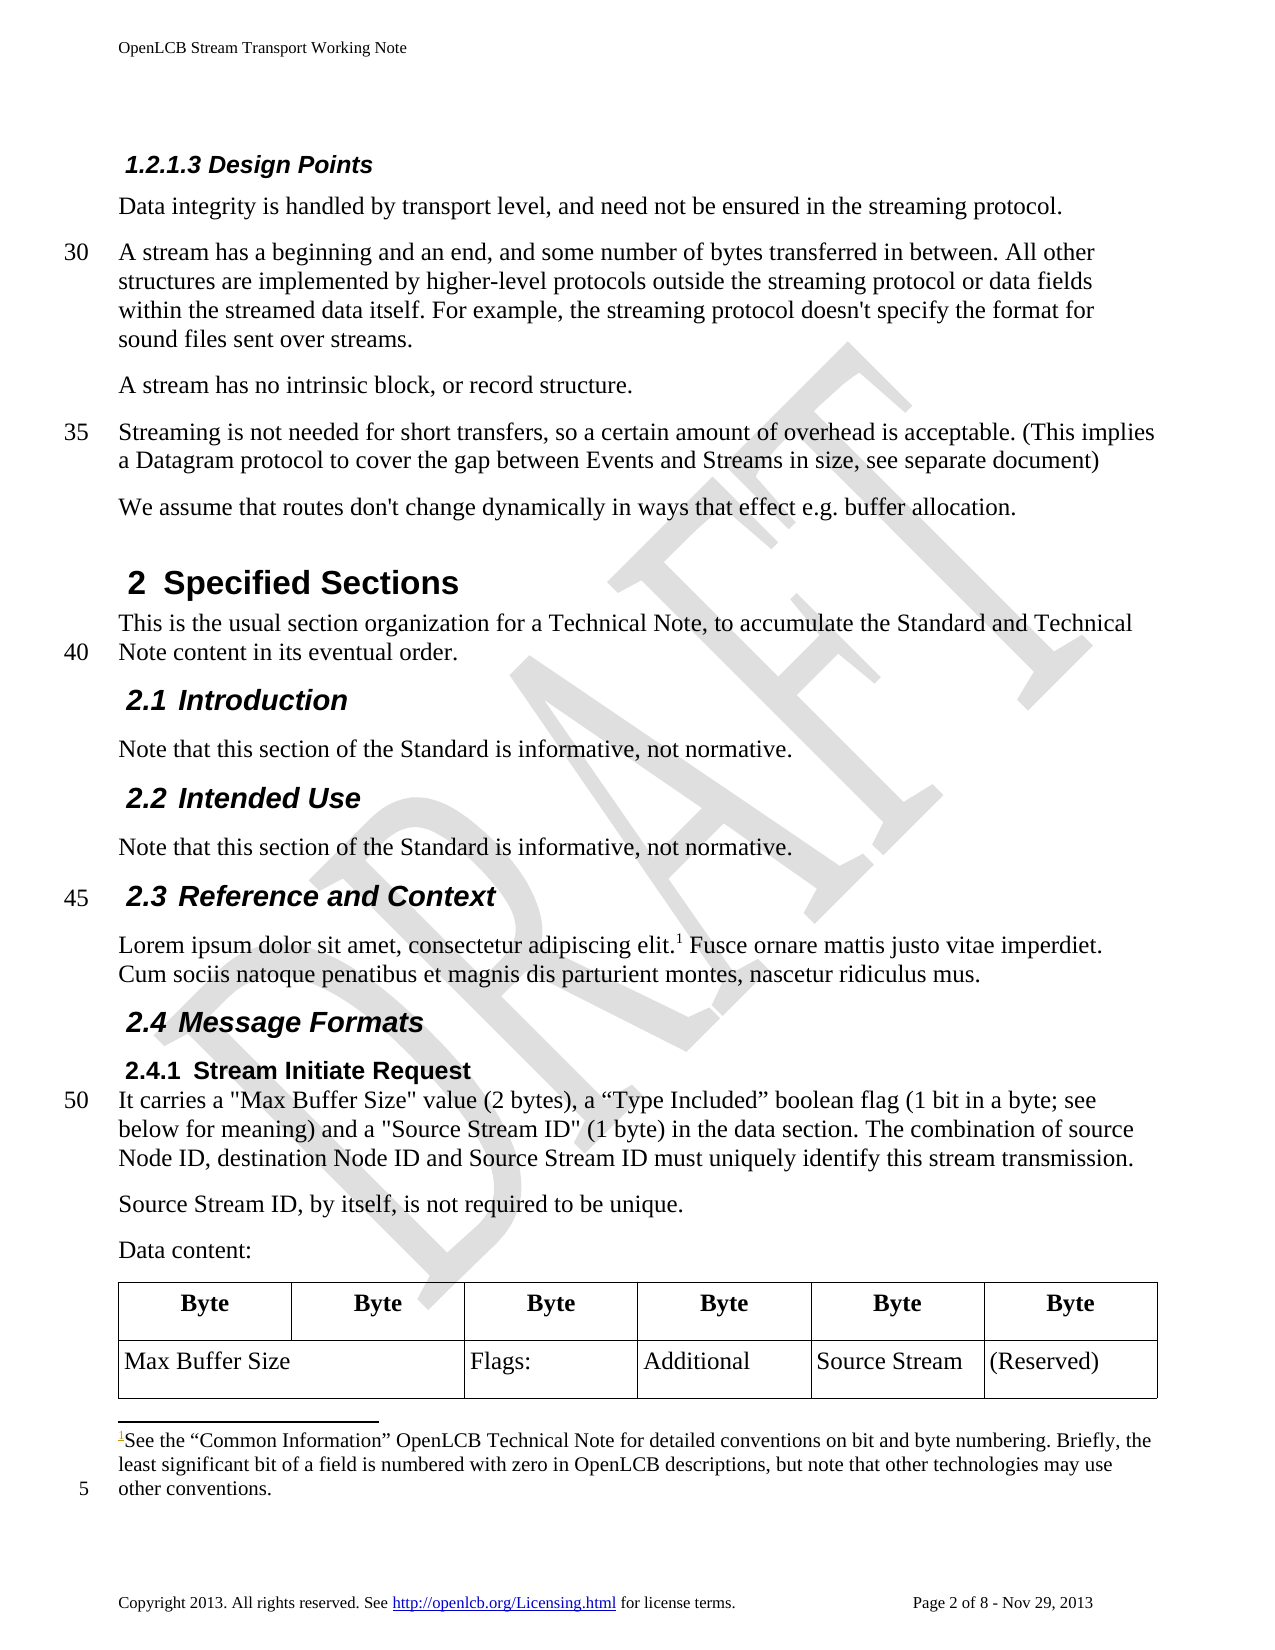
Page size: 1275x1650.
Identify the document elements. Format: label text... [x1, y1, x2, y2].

table_cell (Reserved) [985, 1341, 1157, 1398]
subtitle Introduction [118, 683, 537, 717]
text Note that this section of the Standard is informative, not normative. [486, 832, 636, 861]
table_header Byte [638, 1283, 811, 1340]
subtitle Message Formats [211, 1005, 392, 1039]
text [878, 370, 1157, 399]
table_header Byte [292, 1283, 464, 1340]
subtitle Reference and Context [670, 879, 816, 912]
subtitle [967, 563, 1157, 602]
text We assume that routes don't change dynamically in ways that effect e.g. buffer allocation. [770, 492, 882, 521]
subtitle Message Formats [404, 1005, 502, 1039]
text Streaming is not needed for short transfers, so a certain amount of overhead is acceptable. (This implies a Datagram protocol to cover the gap between Events and Streams in size, see separate document) [118, 417, 771, 474]
subtitle Reference and Context [526, 879, 672, 912]
text Note that this section of the Standard is informative, not normative. [118, 832, 355, 861]
subtitle Reference and Context [828, 879, 1157, 912]
subtitle Stream Initiate Request [455, 1056, 548, 1085]
text [477, 1236, 1157, 1264]
text A stream has a beginning and an end, and some number of bytes transferred in between. All other structures are implemented by higher-level protocols outside the streaming protocol or data fields within the streamed data itself. For example, the streaming protocol doesn't specify the format for sound files sent over streams. [118, 237, 1157, 352]
text Note that this section of the Standard is informative, not normative. [118, 734, 569, 763]
subtitle Message Formats [666, 1005, 1157, 1039]
text [432, 1236, 464, 1251]
text We assume that routes don't change dynamically in ways that effect e.g. buffer allocation. [896, 492, 1157, 521]
text Note that this section of the Standard is informative, not normative. [569, 734, 634, 763]
subtitle Message Formats [118, 1005, 182, 1039]
text Source Stream ID, by itself, is not required to be unique. [385, 1189, 493, 1218]
table_header Byte [812, 1283, 984, 1340]
text Data content: [118, 1236, 417, 1264]
text Source Stream ID, by itself, is not required to be unique. [515, 1189, 1157, 1218]
subtitle [717, 781, 874, 814]
table_cell Flags: [465, 1341, 637, 1398]
subtitle [884, 781, 1157, 814]
table_header Byte [119, 1283, 291, 1340]
subtitle [601, 781, 701, 814]
subtitle Specified Sections [118, 563, 662, 602]
text It carries a "Max Buffer Size" value (2 bytes), a “Type Included” boolean flag (1 bit in a byte; see below for meaning) and a "Source Stream ID" (1 byte) in the data section. The combination of source Node ID, destination Node ID and Source Stream ID must uniquely identify this stream transmission. [281, 1085, 491, 1171]
text Lorem ipsum dolor sit amet, consectetur adipiscing elit. Fusce ornare mattis justo vitae imperdiet. Cum sociis natoque penatibus et magnis dis parturient montes, nascetur ridiculus mus. [118, 930, 450, 987]
text Note that this section of the Standard is informative, not normative. [792, 832, 1157, 861]
subtitle [572, 683, 777, 717]
table_header Byte [465, 1283, 637, 1340]
text Lorem ipsum dolor sit amet, consectetur adipiscing elit. Fusce ornare mattis justo vitae imperdiet. Cum sociis natoque penatibus et magnis dis parturient montes, nascetur ridiculus mus. [542, 930, 721, 987]
text Lorem ipsum dolor sit amet, consectetur adipiscing elit. Fusce ornare mattis justo vitae imperdiet. Cum sociis natoque penatibus et magnis dis parturient montes, nascetur ridiculus mus. [705, 930, 1157, 987]
text [828, 374, 888, 399]
text This is the usual section organization for a Technical Note, to accumulate the Standard and Technical Note content in its eventual order. [711, 608, 818, 666]
subtitle [666, 563, 963, 602]
text See the “Common Information” OpenLCB Technical Note for detailed conventions on bit and byte numbering. Briefly, the least significant bit of a field is numbered with zero in OpenLCB descriptions, but note that other technologies may use other conventions. [118, 1428, 1157, 1500]
text Data integrity is handled by transport level, and need not be ensured in the streaming protocol. [118, 191, 1157, 220]
text This is the usual section organization for a Technical Note, to accumulate the Standard and Technical Note content in its eventual order. [1012, 608, 1157, 666]
subtitle Design Points [118, 150, 1157, 178]
text It carries a "Max Buffer Size" value (2 bytes), a “Type Included” boolean flag (1 bit in a byte; see below for meaning) and a "Source Stream ID" (1 byte) in the data section. The combination of source Node ID, destination Node ID and Source Stream ID must uniquely identify this stream transmission. [118, 1085, 324, 1171]
subtitle Intended Use [118, 781, 604, 814]
table_header Byte [985, 1283, 1157, 1340]
text A stream has no intrinsic block, or record structure. [118, 370, 818, 399]
text Note that this section of the Standard is informative, not normative. [688, 832, 776, 861]
text Note that this section of the Standard is informative, not normative. [366, 832, 471, 861]
subtitle Reference and Context [118, 879, 375, 912]
text This is the usual section organization for a Technical Note, to accumulate the Standard and Technical Note content in its eventual order. [118, 608, 726, 666]
subtitle [547, 703, 567, 717]
subtitle Stream Initiate Request [118, 1056, 238, 1085]
text It carries a "Max Buffer Size" value (2 bytes), a “Type Included” boolean flag (1 bit in a byte; see below for meaning) and a "Source Stream ID" (1 byte) in the data section. The combination of source Node ID, destination Node ID and Source Stream ID must uniquely identify this stream transmission. [479, 1085, 1157, 1171]
text Streaming is not needed for short transfers, so a certain amount of overhead is acceptable. (This implies a Datagram protocol to cover the gap between Events and Streams in size, see separate document) [821, 417, 1157, 474]
subtitle Message Formats [511, 1005, 659, 1039]
text We assume that routes don't change dynamically in ways that effect e.g. buffer allocation. [118, 492, 696, 521]
subtitle Reference and Context [385, 879, 511, 912]
table_cell Additional [638, 1341, 811, 1398]
table_cell Max Buffer Size [119, 1341, 464, 1398]
text Note that this section of the Standard is informative, not normative. [837, 734, 1157, 763]
text Note that this section of the Standard is informative, not normative. [647, 734, 823, 763]
text This is the usual section organization for a Technical Note, to accumulate the Standard and Technical Note content in its eventual order. [813, 608, 1027, 666]
subtitle Stream Initiate Request [562, 1056, 1157, 1085]
table_cell Source Stream [812, 1341, 984, 1398]
subtitle [798, 683, 1157, 717]
subtitle Stream Initiate Request [252, 1056, 437, 1085]
text Source Stream ID, by itself, is not required to be unique. [118, 1189, 371, 1218]
